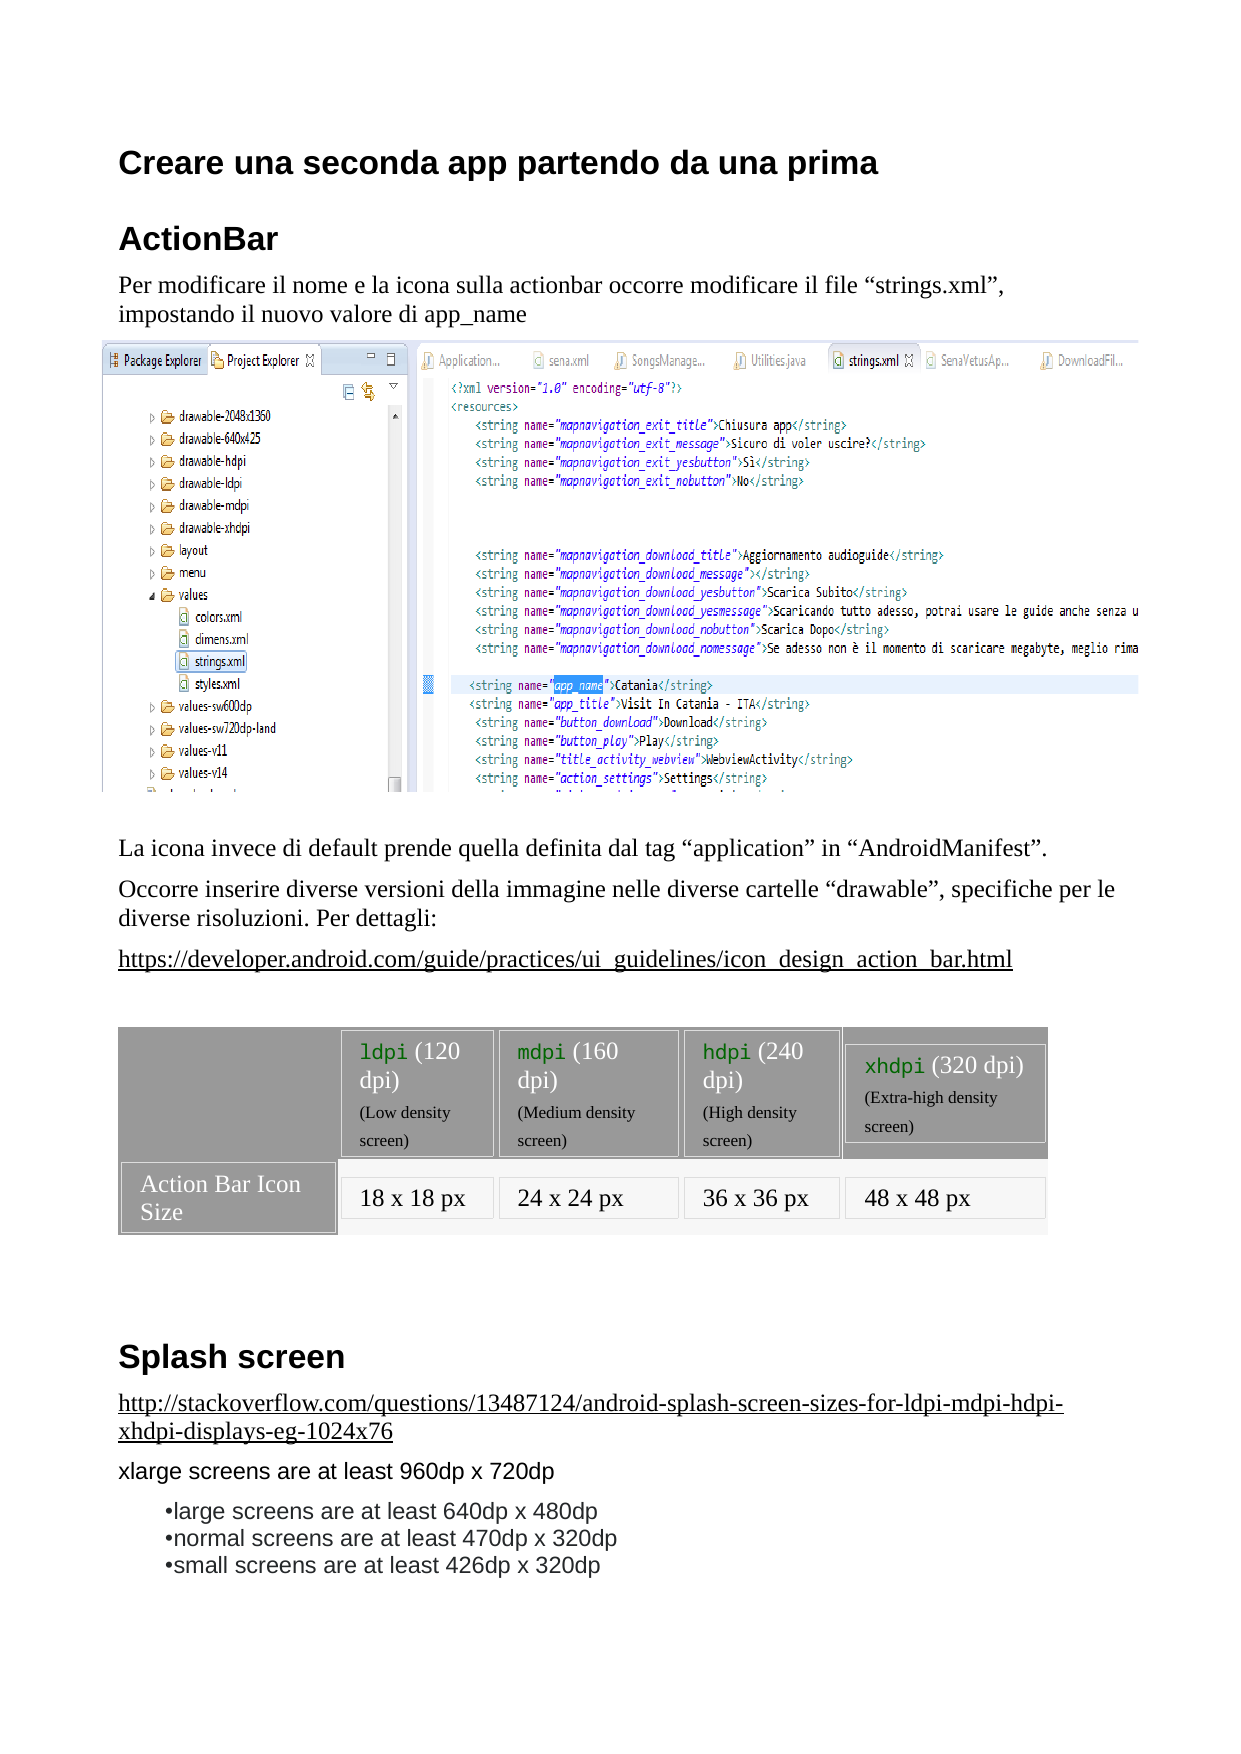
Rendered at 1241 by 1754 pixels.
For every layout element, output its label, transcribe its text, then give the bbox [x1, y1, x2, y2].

text http://stackoverflow.com/questions/13487124/android-splash-screen-sizes-for-ldpi-mdpi-hdpi-xhdpi-displays-eg-1024x76 [118, 1388, 1122, 1445]
text La icona invece di default prende quella definita dal tag “application” in “AndroidManifest”. [118, 833, 1122, 862]
subtitle ActionBar [118, 219, 1122, 258]
text xlarge screens are at least 960dp x 720dp [118, 1458, 1122, 1484]
table_cell Action Bar Icon Size [118, 1159, 338, 1235]
table_header mdpi (160 dpi) (Medium density screen) [496, 1027, 681, 1159]
list small screens are at least 426dp x 320dp [118, 1551, 1122, 1578]
subtitle Creare una seconda app partendo da una prima [118, 143, 1122, 182]
table_header xhdpi (320 dpi) (Extra-high density screen) [843, 1027, 1048, 1159]
table_header [118, 1027, 338, 1159]
list large screens are at least 640dp x 480dp [118, 1497, 1122, 1524]
text Per modificare il nome e la icona sulla actionbar occorre modificare il file “strings.xml”, impostando il nuovo valore di app_name [118, 270, 1122, 328]
table_cell 18 x 18 px [338, 1159, 496, 1235]
list normal screens are at least 470dp x 320dp [118, 1524, 1122, 1551]
table_header ldpi (120 dpi) (Low density screen) [338, 1027, 496, 1159]
picture [101, 340, 1139, 792]
subtitle Splash screen [118, 1337, 1122, 1375]
text Occorre inserire diverse versioni della immagine nelle diverse cartelle “drawable”, specifiche per le diverse risoluzioni. Per dettagli: [118, 874, 1122, 932]
table_cell 48 x 48 px [843, 1159, 1048, 1235]
table_cell 24 x 24 px [496, 1159, 681, 1235]
table_cell 36 x 36 px [681, 1159, 842, 1235]
table_header hdpi (240 dpi) (High density screen) [681, 1027, 842, 1159]
text https://developer.android.com/guide/practices/ui_guidelines/icon_design_action_bar.html [118, 944, 1122, 973]
